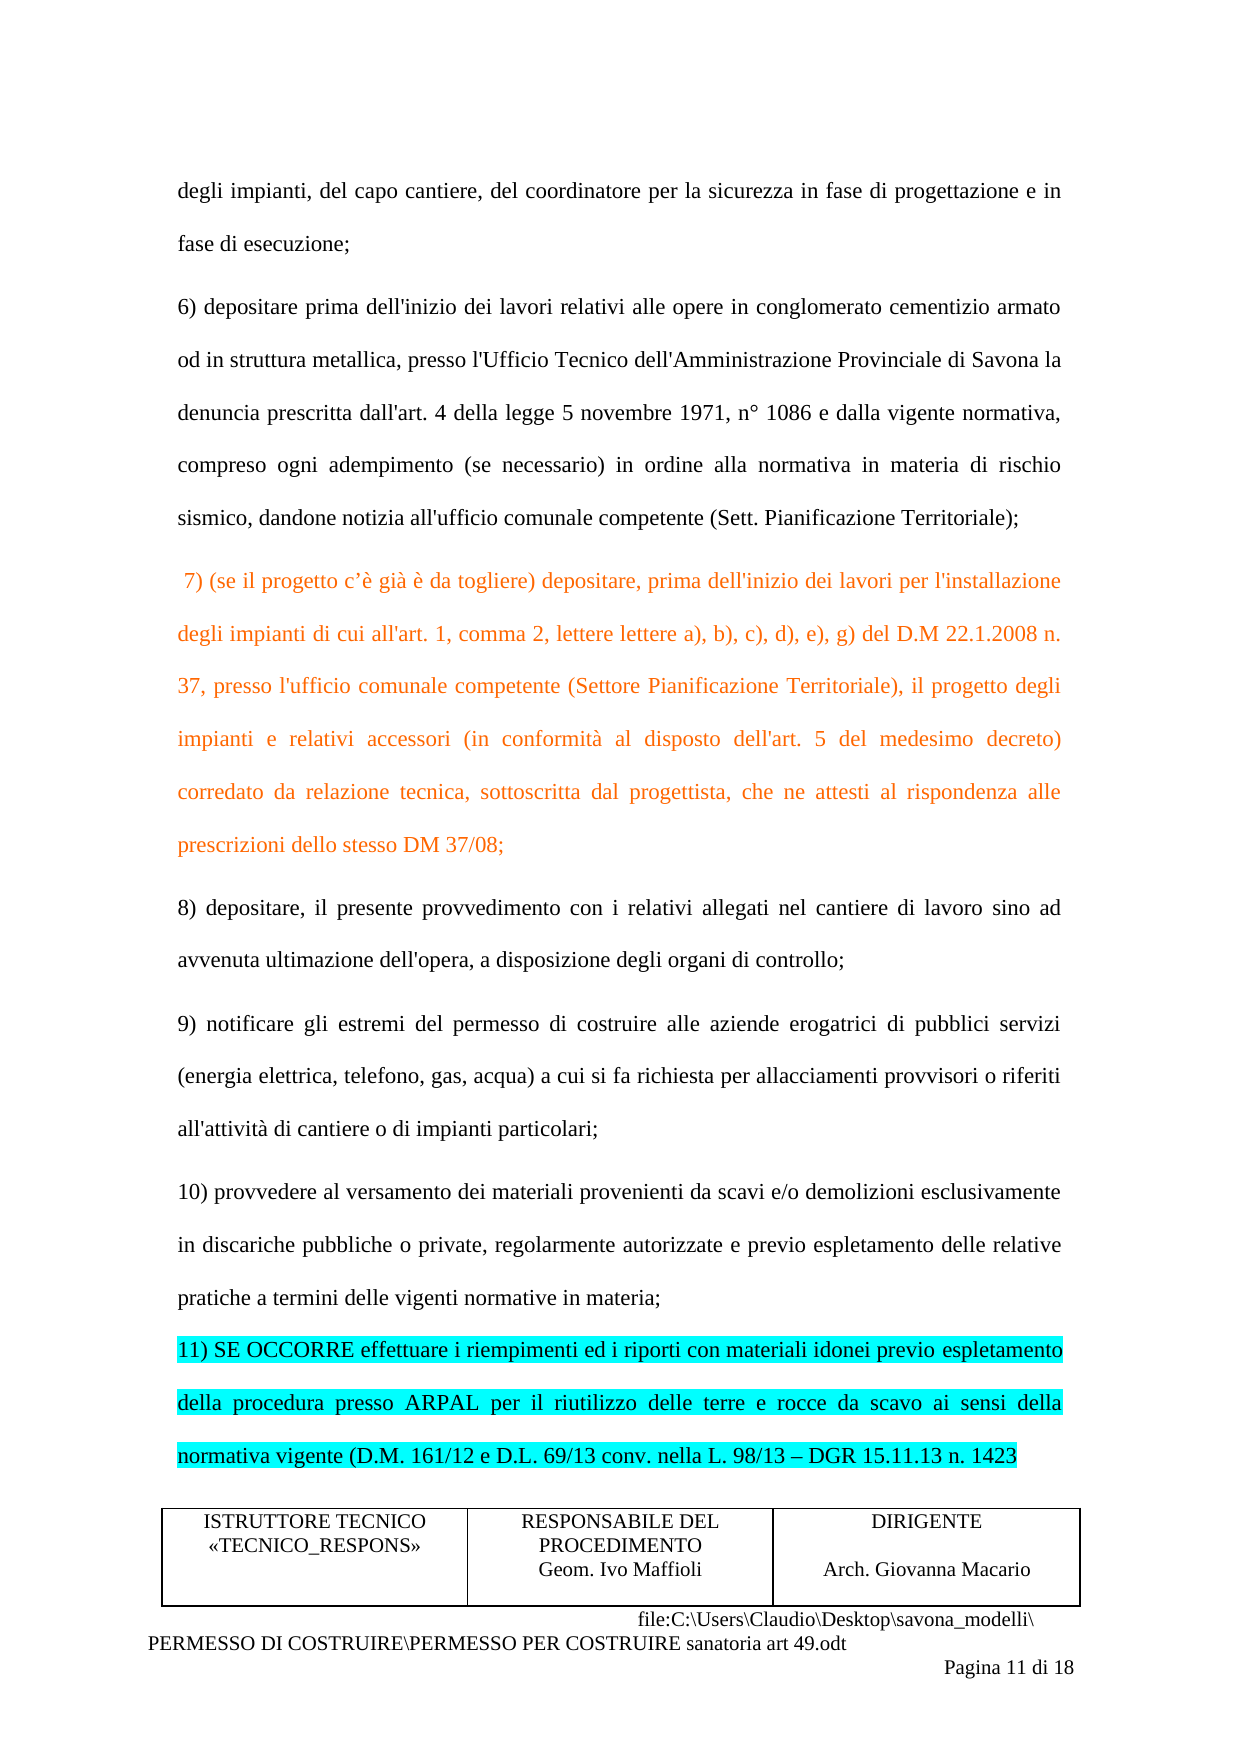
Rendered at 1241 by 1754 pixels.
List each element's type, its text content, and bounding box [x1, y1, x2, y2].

text 9) notificare gli estremi del permesso di costruire alle aziende erogatrici di pubblici servizi (energia elettrica, telefono, gas, acqua) a cui si fa richiesta per allacciamenti provvisori o riferiti all'attività di cantiere o di impianti particolari; [177, 1010, 1063, 1141]
text degli impianti, del capo cantiere, del coordinatore per la sicurezza in fase di progettazione e in fase di esecuzione; [177, 177, 1063, 256]
text 6) depositare prima dell'inizio dei lavori relativi alle opere in conglomerato cementizio armato od in struttura metallica, presso l'Ufficio Tecnico dell'Amministrazione Provinciale di Savona la denuncia prescritta dall'art. 4 della legge 5 novembre 1971, n° 1086 e dalla vigente normativa, compreso ogni adempimento (se necessario) in ordine alla normativa in materia di rischio sismico, dandone notizia all'ufficio comunale competente (Sett. Pianificazione Territoriale); [177, 293, 1063, 530]
text 8) depositare, il presente provvedimento con i relativi allegati nel cantiere di lavoro sino ad avvenuta ultimazione dell'opera, a disposizione degli organi di controllo; [177, 894, 1063, 973]
text 10) provvedere al versamento dei materiali provenienti da scavi e/o demolizioni esclusivamente in discariche pubbliche o private, regolarmente autorizzate e previo espletamento delle relative pratiche a termini delle vigenti normative in materia; [177, 1178, 1063, 1310]
text 11) SE OCCORRE effettuare i riempimenti ed i riporti con materiali idonei previo espletamento della procedura presso ARPAL per il riutilizzo delle terre e rocce da scavo ai sensi della normativa vigente (D.M. 161/12 e D.L. 69/13 conv. nella L. 98/13 – DGR 15.11.13 n. 1423 [177, 1336, 1063, 1468]
text 7) (se il progetto c’è già è da togliere) depositare, prima dell'inizio dei lavori per l'installazione degli impianti di cui all'art. 1, comma 2, lettere lettere a), b), c), d), e), g) del D.M 22.1.2008 n. 37, presso l'ufficio comunale competente (Settore Pianificazione Territoriale), il progetto degli impianti e relativi accessori (in conformità al disposto dell'art. 5 del medesimo decreto) corredato da relazione tecnica, sottoscritta dal progettista, che ne attesti al rispondenza alle prescrizioni dello stesso DM 37/08; [177, 567, 1063, 857]
